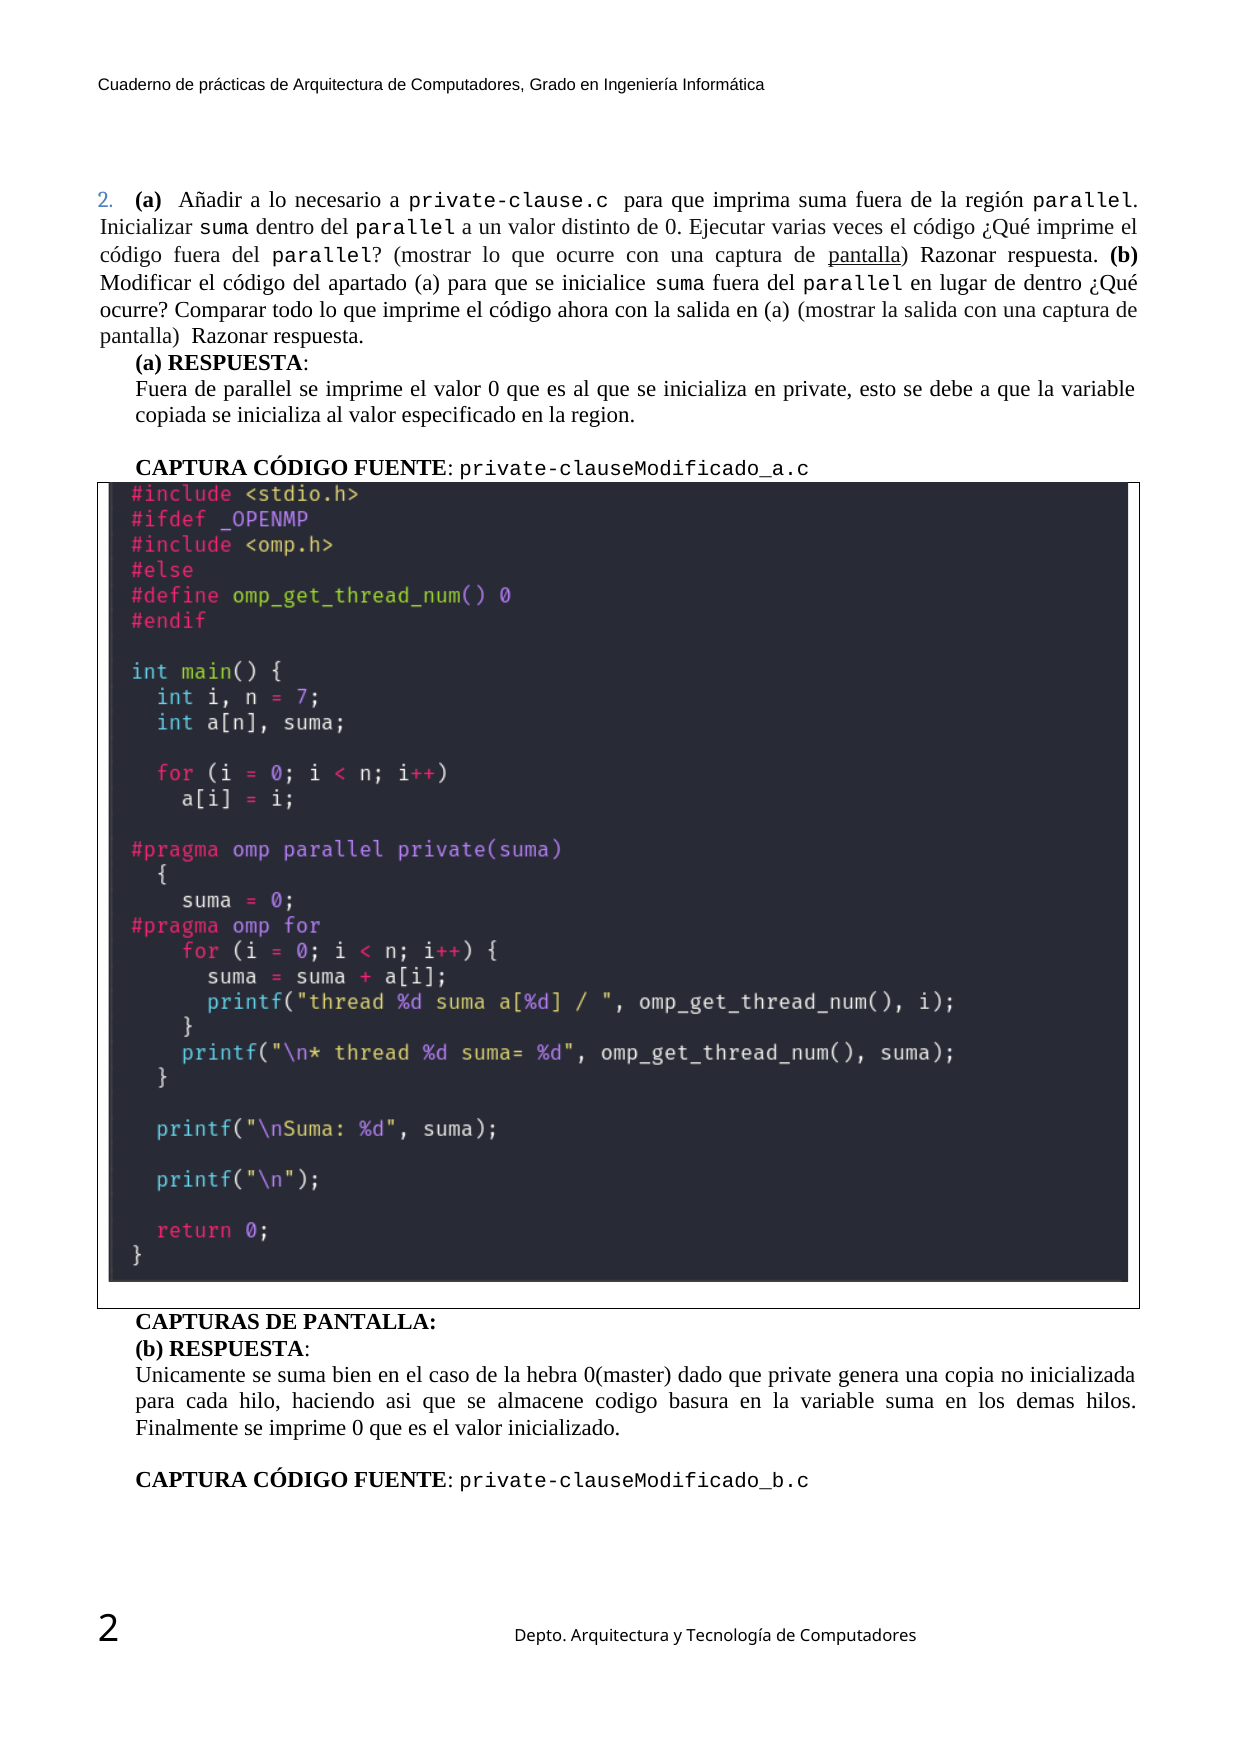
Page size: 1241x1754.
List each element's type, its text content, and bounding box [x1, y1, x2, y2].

text (a) RESPUESTA: [135, 349, 1138, 375]
text CAPTURA CÓDIGO FUENTE: private-clauseModificado_b.c [135, 1467, 1138, 1494]
text CAPTURA CÓDIGO FUENTE: private-clauseModificado_a.c [135, 454, 1138, 482]
text Fuera de parallel se imprime el valor 0 que es al que se inicializa en private, esto se debe a que la variable copiada se inicializa al valor especificado en la region. [135, 375, 1138, 428]
picture [108, 482, 1129, 1282]
list (a) Añadir a lo necesario a private-clause.c para que imprima suma fuera de la región parallel. Inicializar suma dentro del parallel a un valor distinto de 0. Ejecutar varias veces el código ¿Qué imprime el código fuera del parallel? (mostrar lo que ocurre con una captura de pantalla) Razonar respuesta. (b) Modificar el código del apartado (a) para que se inicialice suma fuera del parallel en lugar de dentro ¿Qué ocurre? Comparar todo lo que imprime el código ahora con la salida en (a) (mostrar la salida con una captura de pantalla) Razonar respuesta. [98, 186, 1138, 349]
text (b) RESPUESTA: [135, 1335, 1138, 1361]
text Unicamente se suma bien en el caso de la hebra 0(master) dado que private genera una copia no inicializada para cada hilo, haciendo asi que se almacene codigo basura en la variable suma en los demas hilos. Finalmente se imprime 0 que es el valor inicializado. [135, 1361, 1138, 1440]
table_header [98, 483, 1139, 1307]
text CAPTURAS DE PANTALLA: [135, 1309, 1138, 1335]
